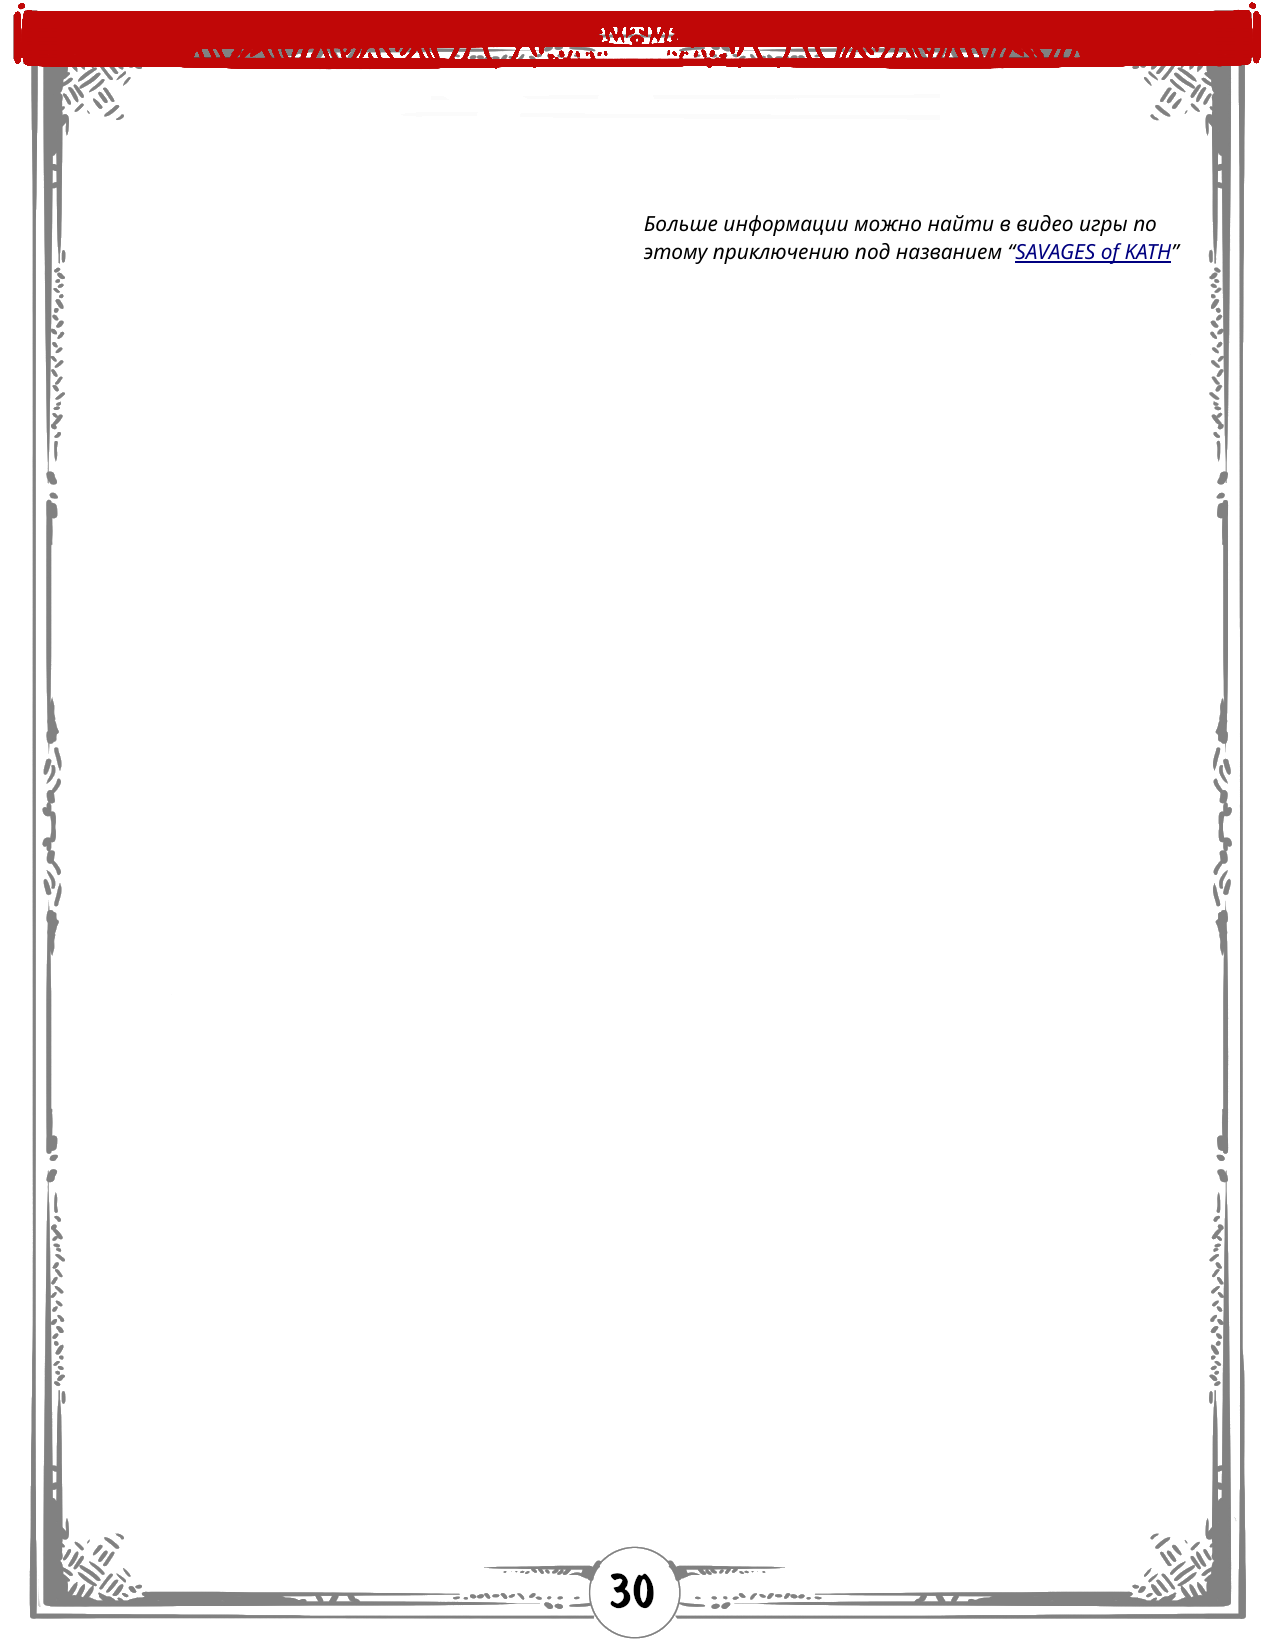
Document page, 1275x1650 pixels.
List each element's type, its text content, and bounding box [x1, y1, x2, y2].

table_header Больше информации можно найти в видео игры по этому приключению под названием “SAVAGES of KATH” [638, 203, 1205, 271]
table_header [80, 203, 638, 271]
picture [0, 0, 1275, 1647]
